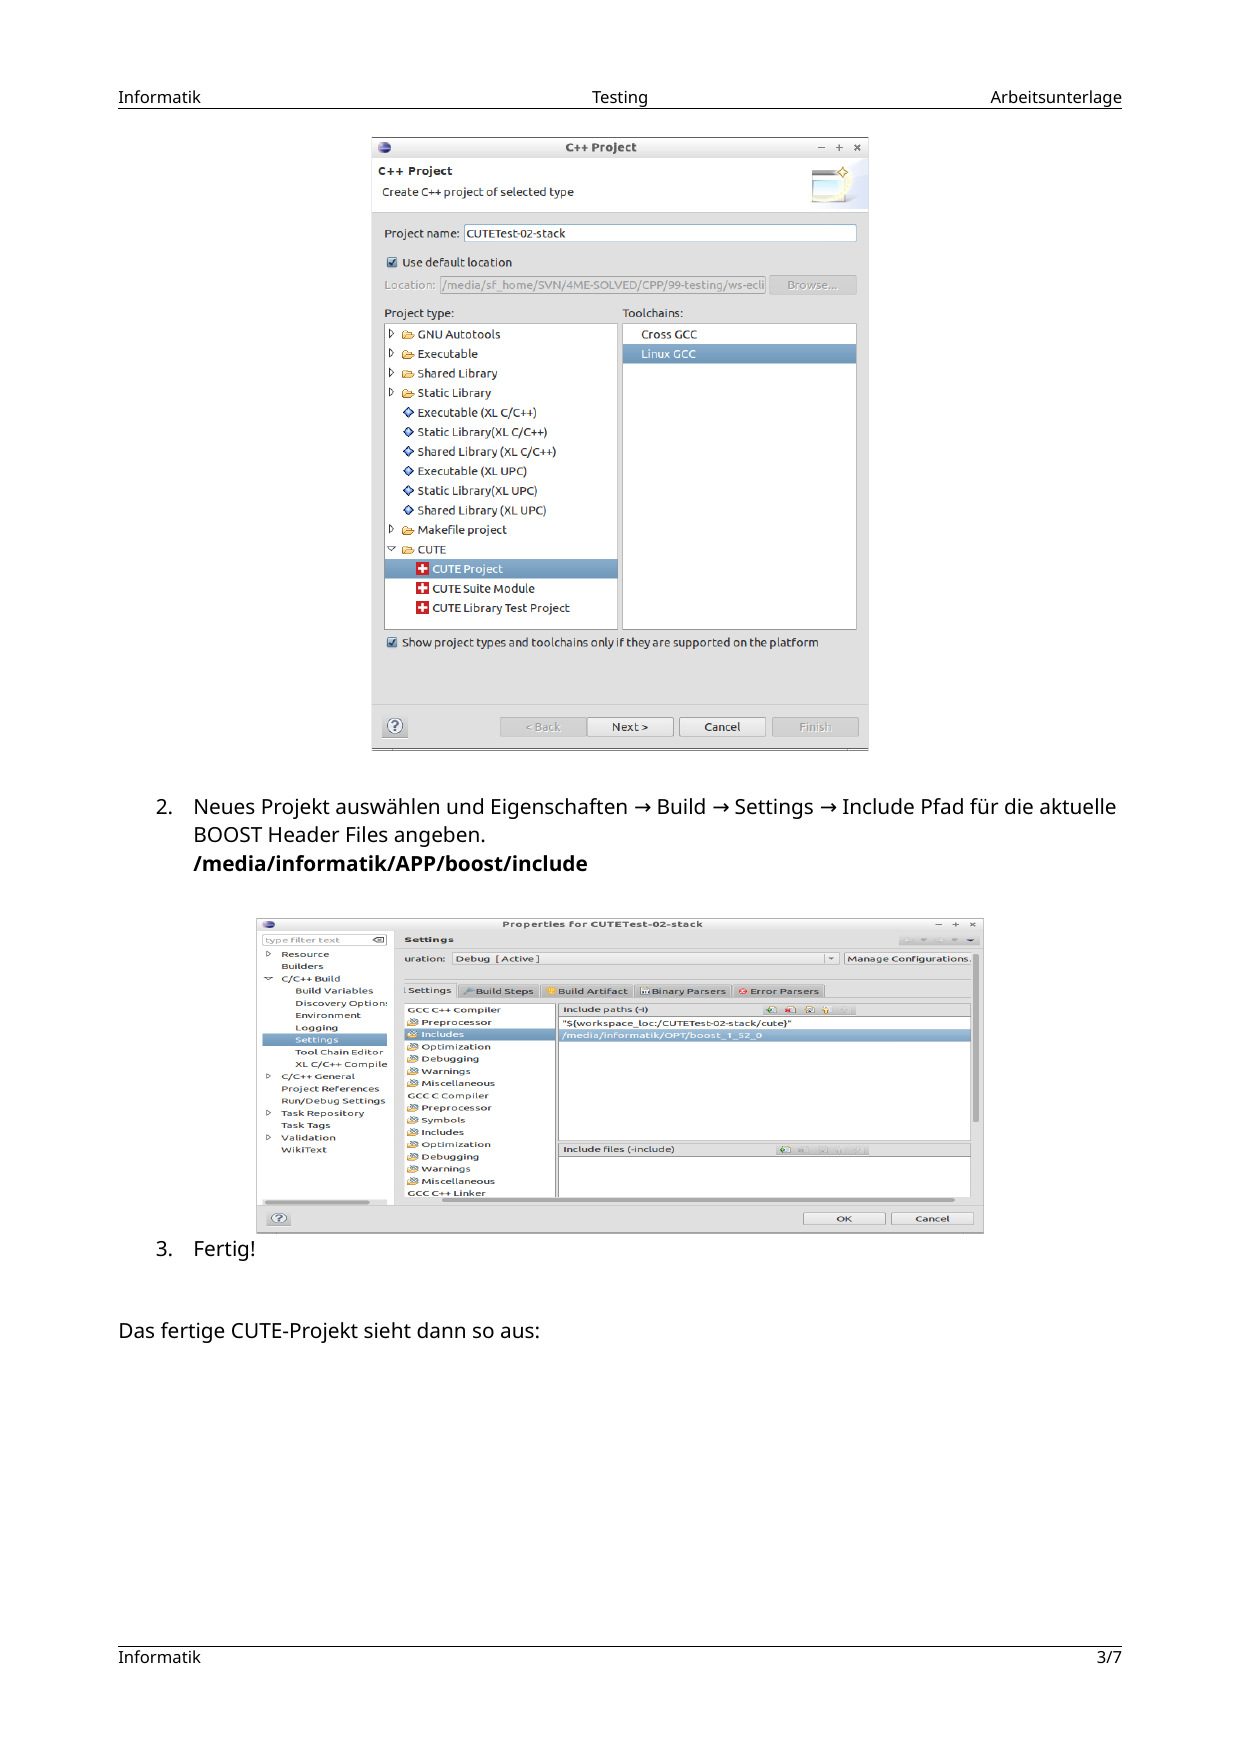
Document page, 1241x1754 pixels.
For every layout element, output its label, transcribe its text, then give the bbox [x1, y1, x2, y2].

list Fertig! [156, 918, 1122, 1262]
picture [371, 137, 869, 751]
picture [256, 918, 984, 1234]
list Neues Projekt auswählen und Eigenschaften → Build → Settings → Include Pfad für die aktuelle BOOST Header Files angeben. /media/informatik/APP/boost/include [156, 792, 1122, 906]
text Das fertige CUTE-Projekt sieht dann so aus: [118, 1316, 1122, 1344]
